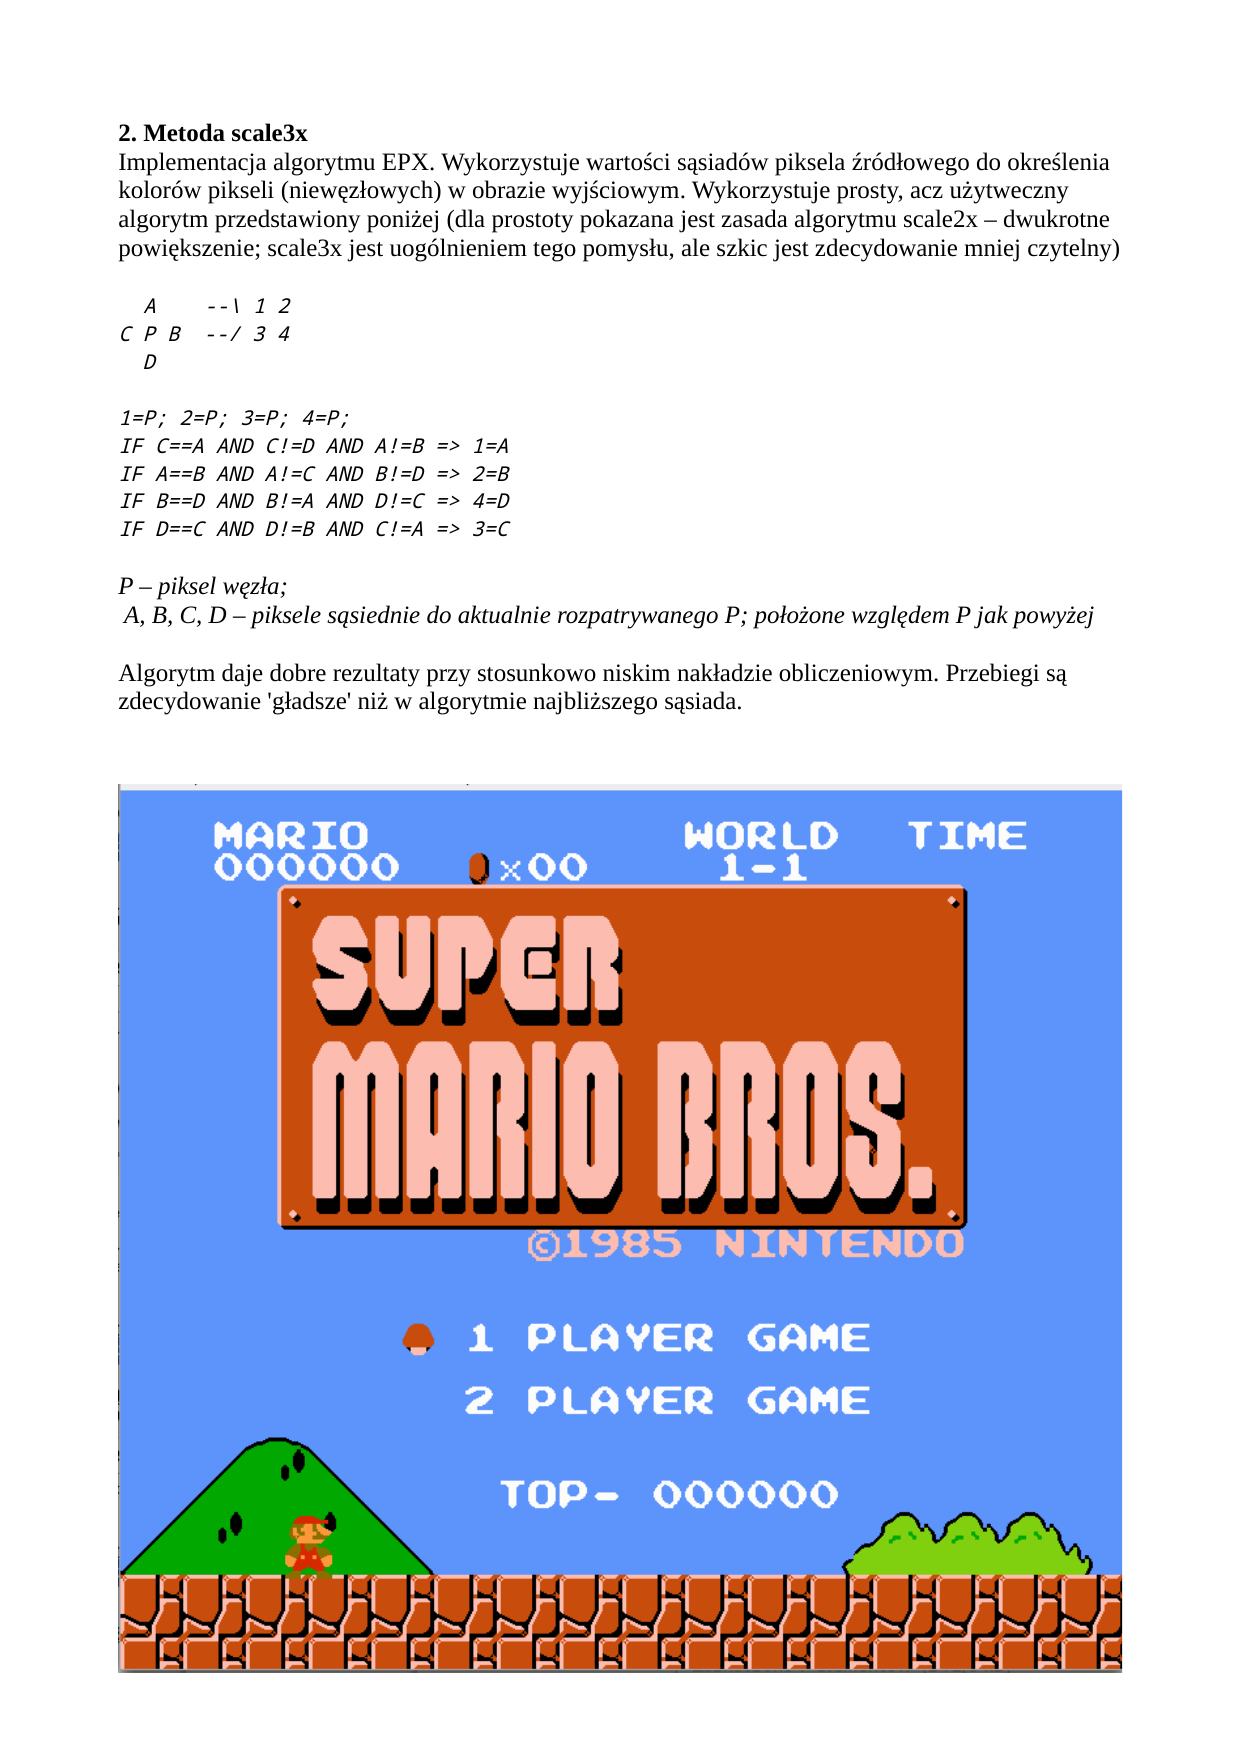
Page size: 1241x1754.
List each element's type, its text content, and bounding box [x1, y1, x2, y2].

text P – piksel węzła; [118, 571, 1122, 600]
text 2. Metoda scale3x [118, 118, 1122, 147]
text Implementacja algorytmu EPX. Wykorzystuje wartości sąsiadów piksela źródłowego do określenia kolorów pikseli (niewęzłowych) w obrazie wyjściowym. Wykorzystuje prosty, acz użytweczny algorytm przedstawiony poniżej (dla prostoty pokazana jest zasada algorytmu scale2x – dwukrotne powiększenie; scale3x jest uogólnieniem tego pomysłu, ale szkic jest zdecydowanie mniej czytelny) [118, 147, 1122, 262]
text A --\ 1 2 [118, 291, 1122, 320]
text IF B==D AND B!=A AND D!=C => 4=D [118, 487, 1122, 515]
picture [118, 784, 1123, 1673]
text IF D==C AND D!=B AND C!=A => 3=C [118, 515, 1122, 543]
text IF A==B AND A!=C AND B!=D => 2=B [118, 459, 1122, 487]
text D [118, 348, 1122, 375]
text IF C==A AND C!=D AND A!=B => 1=A [118, 432, 1122, 459]
text 1=P; 2=P; 3=P; 4=P; [118, 404, 1122, 432]
text C P B --/ 3 4 [118, 320, 1122, 348]
text Algorytm daje dobre rezultaty przy stosunkowo niskim nakładzie obliczeniowym. Przebiegi są zdecydowanie 'gładsze' niż w algorytmie najbliższego sąsiada. [118, 658, 1122, 715]
text A, B, C, D – piksele sąsiednie do aktualnie rozpatrywanego P; położone względem P jak powyżej [118, 600, 1122, 629]
